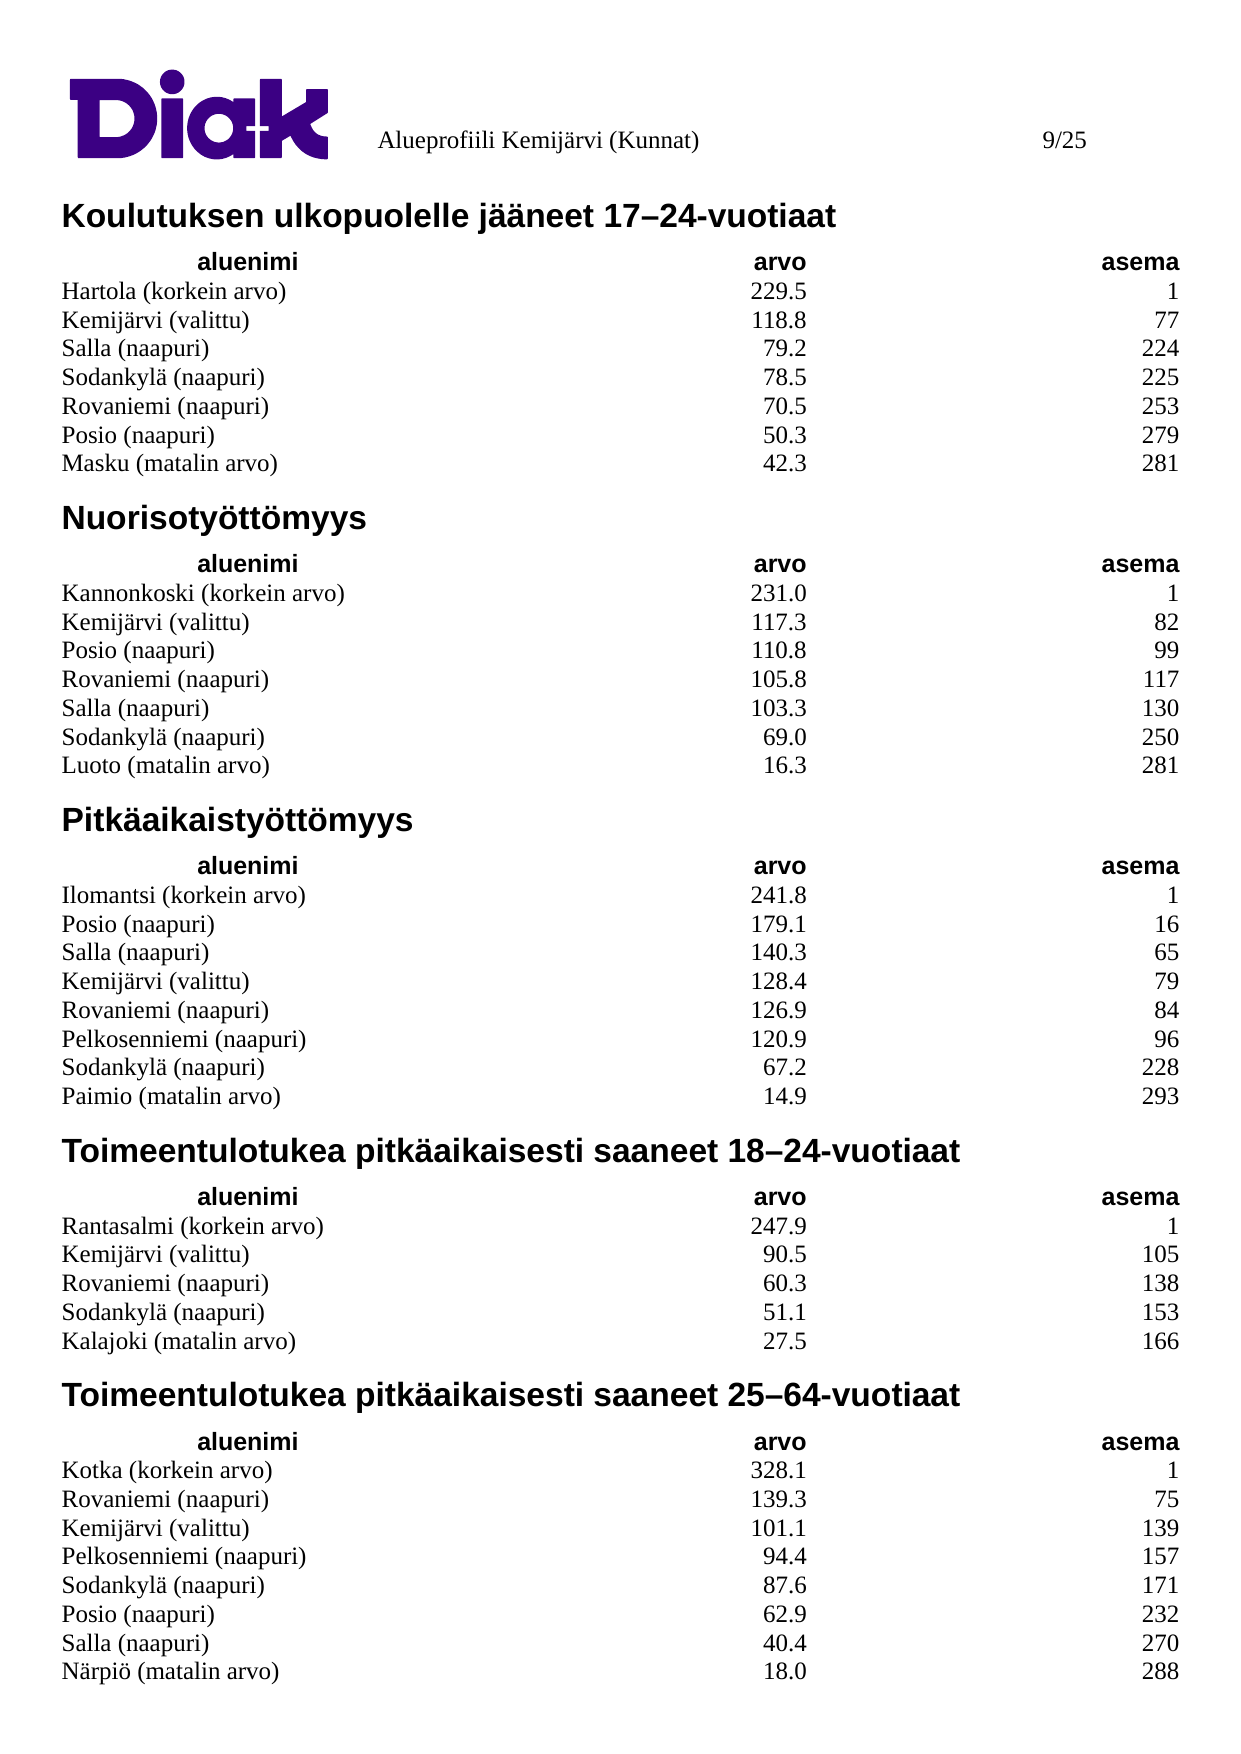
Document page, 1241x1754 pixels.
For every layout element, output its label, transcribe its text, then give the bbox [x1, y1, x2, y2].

table_cell 42.3 [434, 449, 806, 477]
table_cell 171 [806, 1570, 1179, 1599]
table_cell Rovaniemi (naapuri) [61, 995, 434, 1024]
table_cell Salla (naapuri) [61, 693, 434, 722]
table_cell Sodankylä (naapuri) [61, 362, 434, 391]
table_cell 99 [806, 636, 1179, 664]
table_cell 229.5 [434, 276, 806, 305]
table_cell 281 [806, 449, 1179, 477]
table_header asema [806, 247, 1179, 276]
table_cell 328.1 [434, 1455, 806, 1484]
table_cell 40.4 [434, 1628, 806, 1656]
table_header arvo [434, 1182, 806, 1211]
table_cell 228 [806, 1053, 1179, 1081]
subtitle Nuorisotyöttömyys [61, 498, 1179, 537]
table_cell 105 [806, 1240, 1179, 1268]
table_cell 103.3 [434, 693, 806, 722]
table_cell Hartola (korkein arvo) [61, 276, 434, 305]
table_cell 50.3 [434, 420, 806, 448]
table_cell 140.3 [434, 938, 806, 966]
table_cell Kemijärvi (valittu) [61, 607, 434, 636]
table_cell 96 [806, 1024, 1179, 1052]
table_cell 79 [806, 966, 1179, 995]
table_cell 139 [806, 1513, 1179, 1541]
table_cell Sodankylä (naapuri) [61, 1297, 434, 1326]
table_header aluenimi [61, 851, 434, 880]
table_cell Sodankylä (naapuri) [61, 722, 434, 751]
table_cell Kemijärvi (valittu) [61, 1240, 434, 1268]
table_cell Rovaniemi (naapuri) [61, 664, 434, 693]
table_cell 224 [806, 334, 1179, 362]
table_cell 77 [806, 305, 1179, 333]
table_cell Rovaniemi (naapuri) [61, 391, 434, 420]
table_cell Luoto (matalin arvo) [61, 751, 434, 779]
table_header aluenimi [61, 1426, 434, 1455]
table_header aluenimi [61, 247, 434, 276]
subtitle Toimeentulotukea pitkäaikaisesti saaneet 25–64-vuotiaat [61, 1375, 1179, 1414]
table_header asema [806, 851, 1179, 880]
table_cell 241.8 [434, 880, 806, 909]
table_cell 84 [806, 995, 1179, 1024]
table_cell 16 [806, 909, 1179, 937]
table_header asema [806, 1426, 1179, 1455]
table_cell 67.2 [434, 1053, 806, 1081]
table_cell 179.1 [434, 909, 806, 937]
table_cell 1 [806, 276, 1179, 305]
table_header asema [806, 1182, 1179, 1211]
subtitle Toimeentulotukea pitkäaikaisesti saaneet 18–24-vuotiaat [61, 1131, 1179, 1169]
table_cell 27.5 [434, 1326, 806, 1354]
table_header aluenimi [61, 549, 434, 578]
table_cell 69.0 [434, 722, 806, 751]
table_cell Salla (naapuri) [61, 334, 434, 362]
table_cell 65 [806, 938, 1179, 966]
table_cell Masku (matalin arvo) [61, 449, 434, 477]
table_cell Sodankylä (naapuri) [61, 1053, 434, 1081]
table_cell 87.6 [434, 1570, 806, 1599]
table_cell 16.3 [434, 751, 806, 779]
table_cell Kemijärvi (valittu) [61, 305, 434, 333]
table_cell 225 [806, 362, 1179, 391]
table_cell 288 [806, 1656, 1179, 1685]
table_cell Rovaniemi (naapuri) [61, 1484, 434, 1513]
table_cell 78.5 [434, 362, 806, 391]
table_header arvo [434, 549, 806, 578]
table_cell 139.3 [434, 1484, 806, 1513]
subtitle Pitkäaikaistyöttömyys [61, 800, 1179, 839]
table_cell 232 [806, 1599, 1179, 1628]
table_cell 126.9 [434, 995, 806, 1024]
table_cell Rantasalmi (korkein arvo) [61, 1211, 434, 1239]
table_cell 14.9 [434, 1081, 806, 1110]
table_cell Sodankylä (naapuri) [61, 1570, 434, 1599]
table_cell Rovaniemi (naapuri) [61, 1268, 434, 1297]
table_header arvo [434, 1426, 806, 1455]
subtitle Koulutuksen ulkopuolelle jääneet 17–24-vuotiaat [61, 196, 1179, 235]
table_cell 128.4 [434, 966, 806, 995]
table_cell Kotka (korkein arvo) [61, 1455, 434, 1484]
table_cell 247.9 [434, 1211, 806, 1239]
table_cell Posio (naapuri) [61, 1599, 434, 1628]
table_cell 1 [806, 578, 1179, 607]
table_cell 60.3 [434, 1268, 806, 1297]
table_cell Kalajoki (matalin arvo) [61, 1326, 434, 1354]
table_cell 70.5 [434, 391, 806, 420]
table_cell Kannonkoski (korkein arvo) [61, 578, 434, 607]
table_header arvo [434, 851, 806, 880]
table_cell 279 [806, 420, 1179, 448]
table_cell 82 [806, 607, 1179, 636]
table_cell 117 [806, 664, 1179, 693]
table_cell 153 [806, 1297, 1179, 1326]
table_cell 250 [806, 722, 1179, 751]
table_cell 117.3 [434, 607, 806, 636]
table_cell 90.5 [434, 1240, 806, 1268]
table_cell 1 [806, 880, 1179, 909]
table_cell 101.1 [434, 1513, 806, 1541]
table_header asema [806, 549, 1179, 578]
table_cell Närpiö (matalin arvo) [61, 1656, 434, 1685]
table_cell Ilomantsi (korkein arvo) [61, 880, 434, 909]
table_cell 110.8 [434, 636, 806, 664]
table_cell Posio (naapuri) [61, 420, 434, 448]
table_cell 51.1 [434, 1297, 806, 1326]
table_cell Pelkosenniemi (naapuri) [61, 1024, 434, 1052]
table_cell 1 [806, 1455, 1179, 1484]
table_cell 138 [806, 1268, 1179, 1297]
table_header arvo [434, 247, 806, 276]
table_cell Posio (naapuri) [61, 636, 434, 664]
table_cell Paimio (matalin arvo) [61, 1081, 434, 1110]
table_cell Salla (naapuri) [61, 1628, 434, 1656]
table_cell 62.9 [434, 1599, 806, 1628]
table_cell Kemijärvi (valittu) [61, 1513, 434, 1541]
table_cell 270 [806, 1628, 1179, 1656]
table_cell 120.9 [434, 1024, 806, 1052]
table_cell 130 [806, 693, 1179, 722]
table_cell 166 [806, 1326, 1179, 1354]
table_cell 281 [806, 751, 1179, 779]
table_cell 94.4 [434, 1541, 806, 1570]
table_cell Pelkosenniemi (naapuri) [61, 1541, 434, 1570]
table_cell 118.8 [434, 305, 806, 333]
table_cell Salla (naapuri) [61, 938, 434, 966]
table_cell 253 [806, 391, 1179, 420]
table_cell 293 [806, 1081, 1179, 1110]
table_cell 79.2 [434, 334, 806, 362]
table_cell 231.0 [434, 578, 806, 607]
table_cell 157 [806, 1541, 1179, 1570]
table_header aluenimi [61, 1182, 434, 1211]
table_cell 75 [806, 1484, 1179, 1513]
table_cell 1 [806, 1211, 1179, 1239]
table_cell Kemijärvi (valittu) [61, 966, 434, 995]
table_cell Posio (naapuri) [61, 909, 434, 937]
table_cell 18.0 [434, 1656, 806, 1685]
table_cell 105.8 [434, 664, 806, 693]
